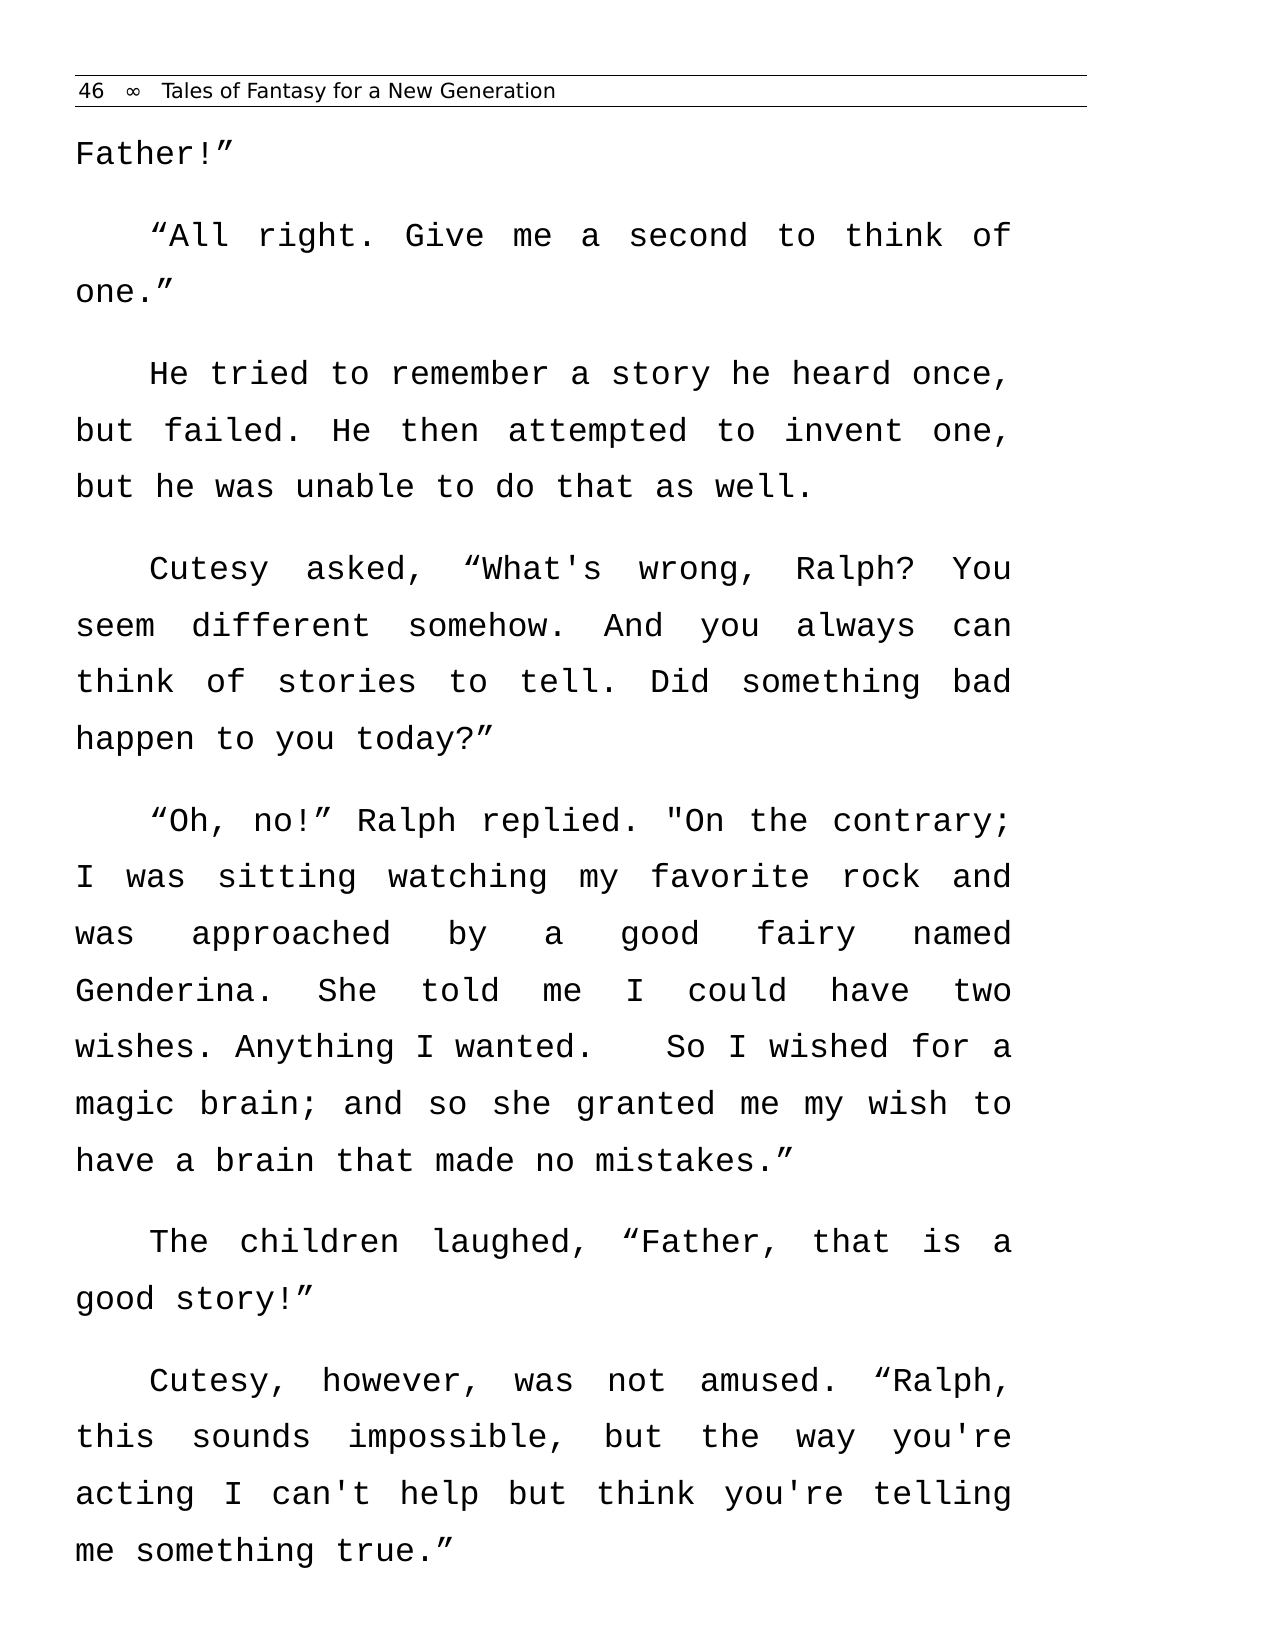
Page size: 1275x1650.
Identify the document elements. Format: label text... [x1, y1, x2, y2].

text Cutesy, however, was not amused. “Ralph, this sounds impossible, but the way you're acting I can't help but think you're telling me something true.” [75, 1363, 1012, 1571]
text “Oh, no!” Ralph replied. "On the contrary; I was sitting watching my favorite rock and was approached by a good fairy named Genderina. She told me I could have two wishes. Anything I wanted. So I wished for a magic brain; and so she granted me my wish to have a brain that made no mistakes.” [75, 803, 1012, 1181]
text The children laughed, “Father, that is a good story!” [75, 1225, 1012, 1319]
text Cutesy asked, “What's wrong, Ralph? You seem different somehow. And you always can think of stories to tell. Did something bad happen to you today?” [75, 552, 1012, 759]
text Father!” [75, 137, 1012, 174]
text He tried to remember a story he heard once, but failed. He then attempted to invent one, but he was unable to do that as well. [75, 357, 1012, 508]
text “All right. Give me a second to think of one.” [75, 218, 1012, 313]
